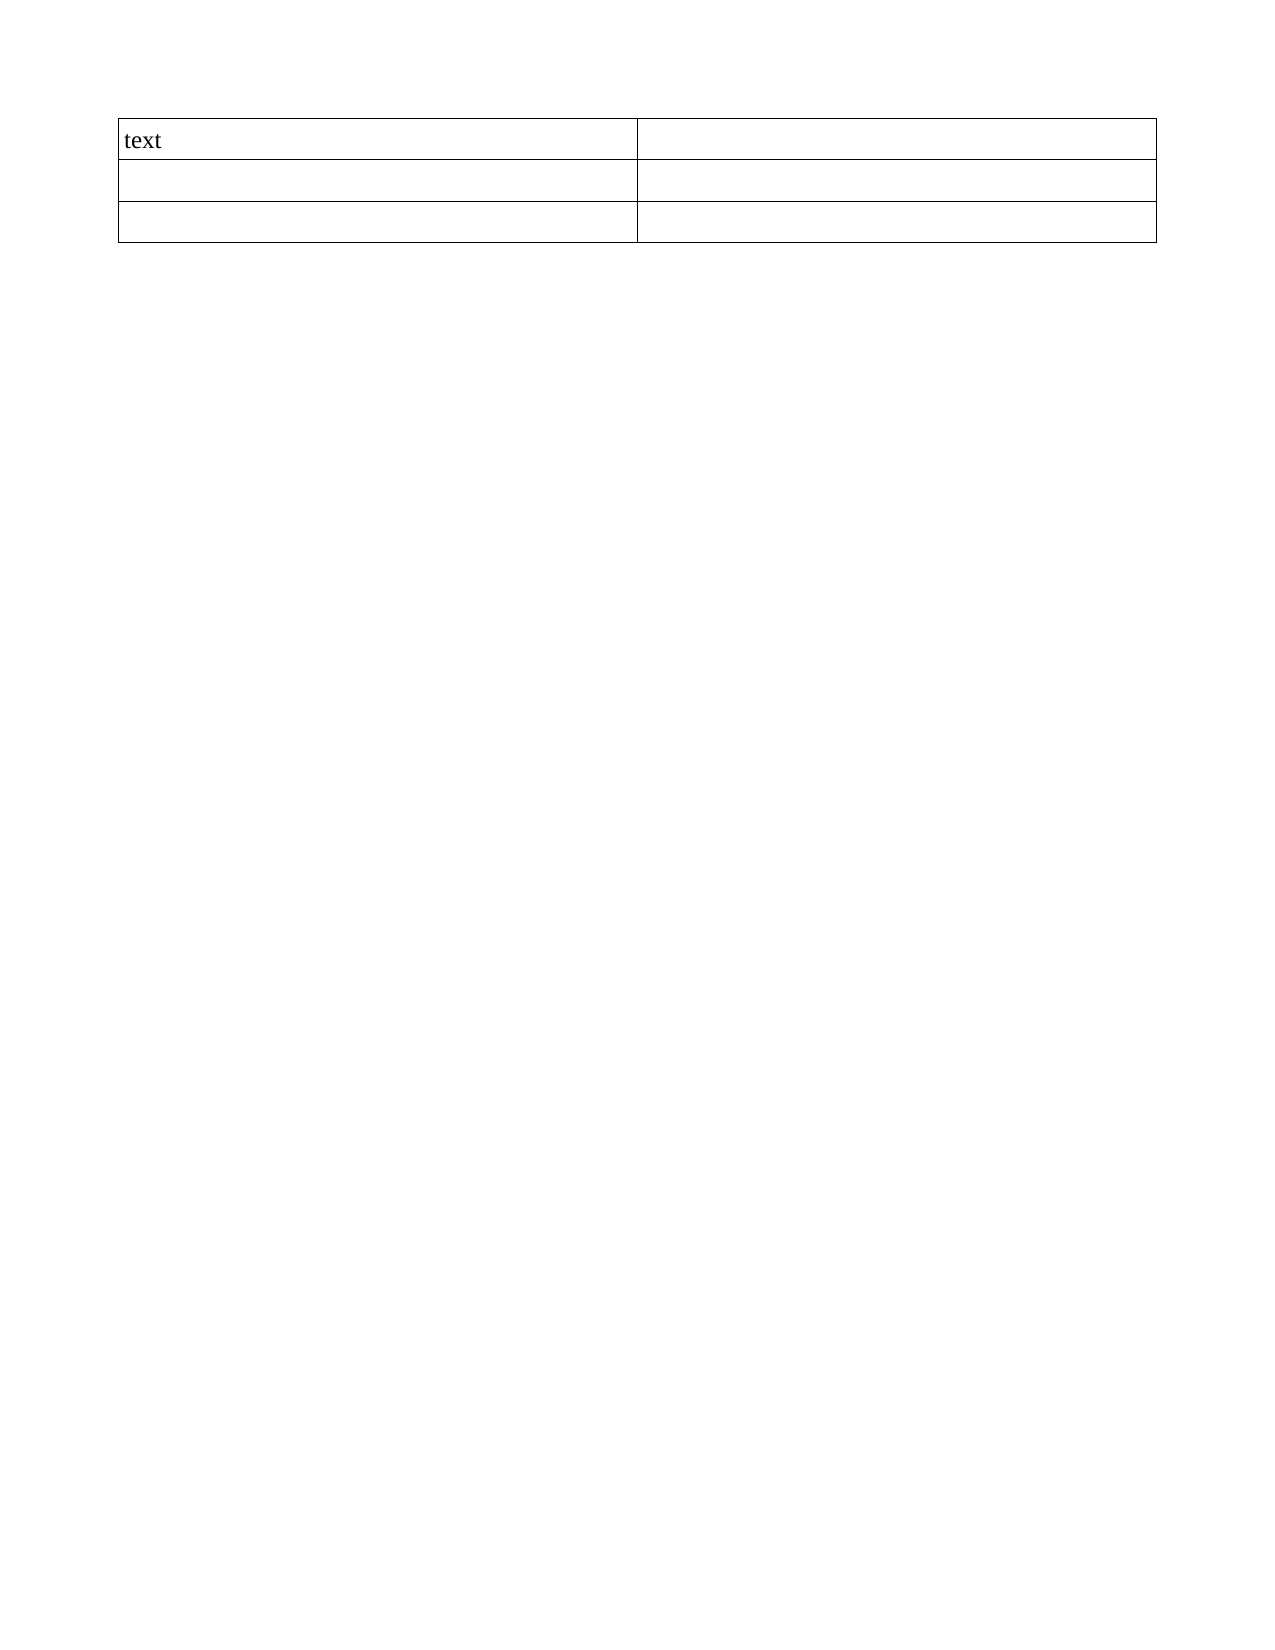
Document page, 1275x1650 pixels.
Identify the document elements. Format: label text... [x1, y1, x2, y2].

table_cell [638, 160, 1156, 201]
table_cell [119, 160, 637, 201]
table_header text [119, 119, 637, 159]
table_header [638, 119, 1156, 159]
table_cell [119, 202, 637, 242]
table_cell [638, 202, 1156, 242]
